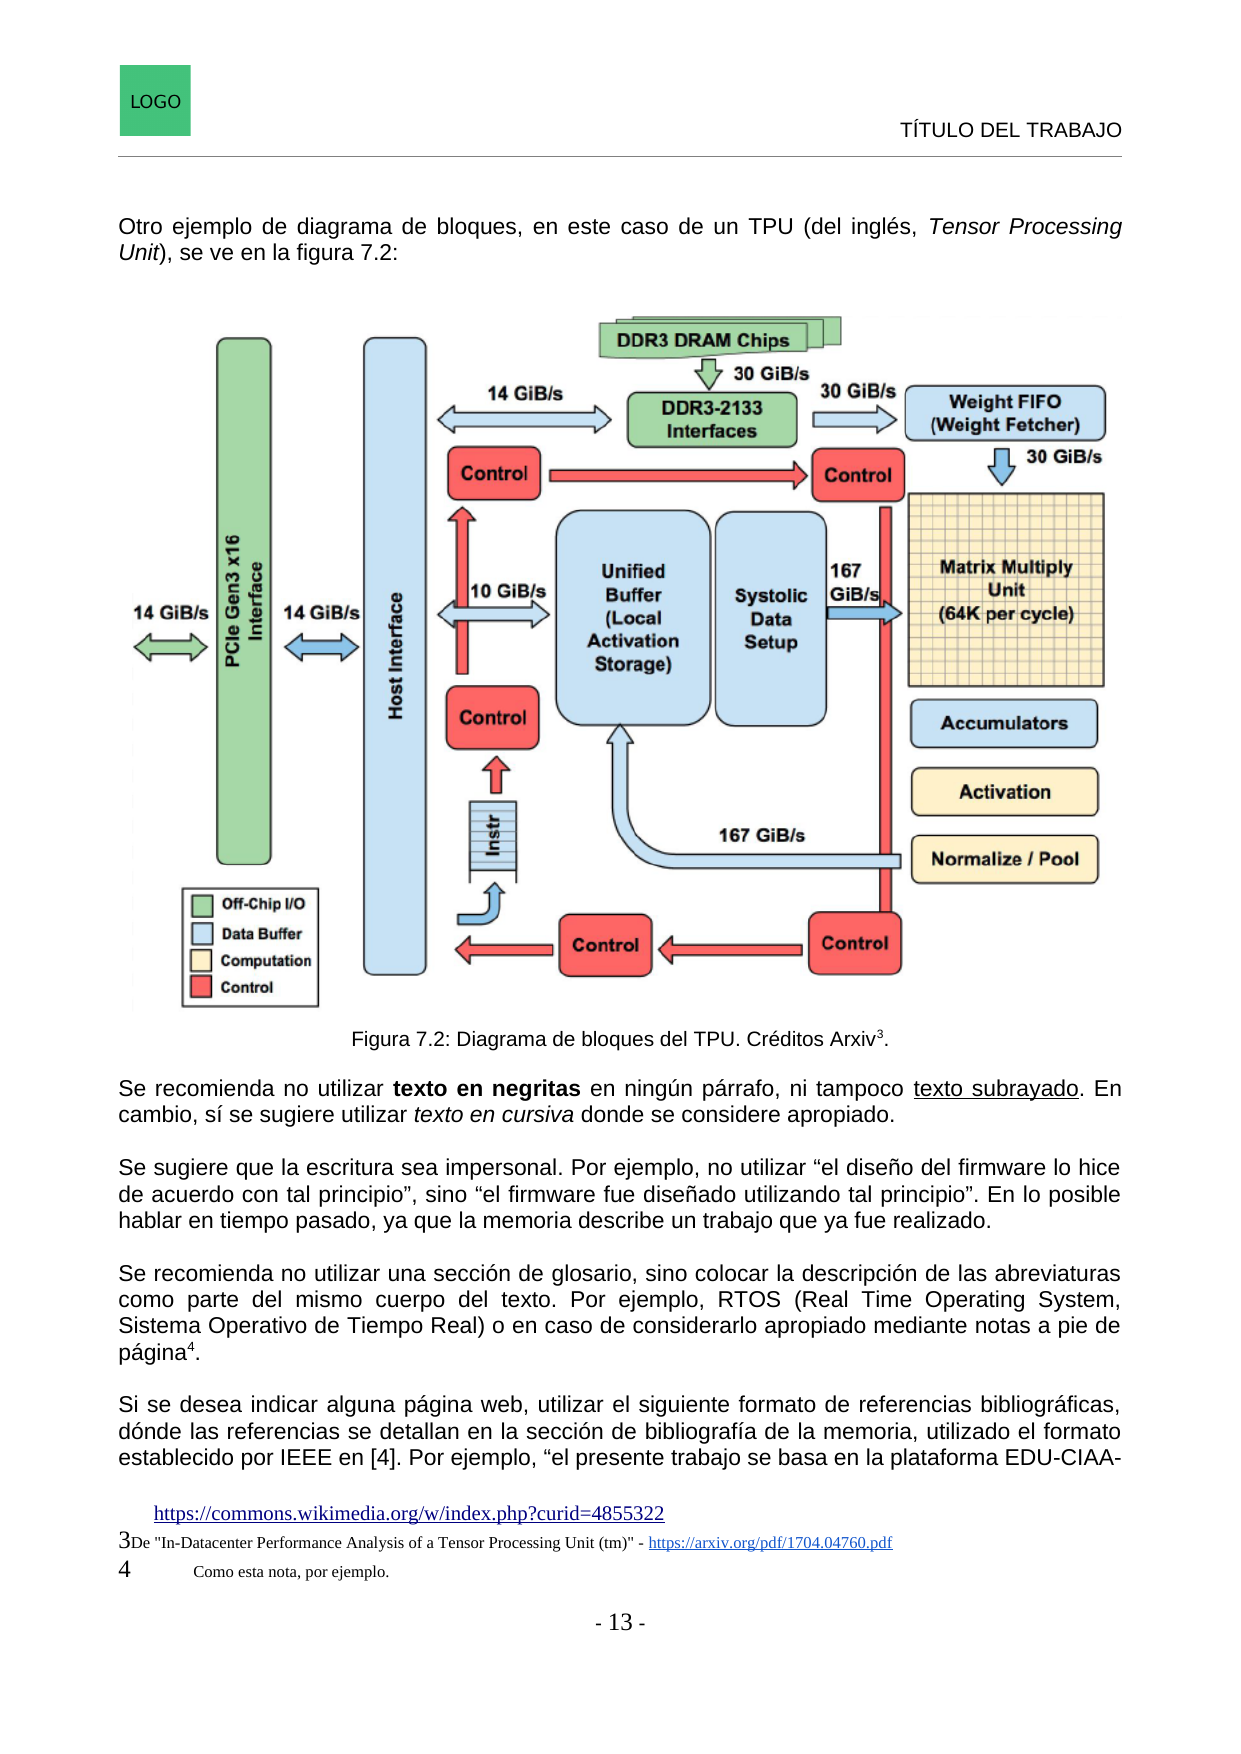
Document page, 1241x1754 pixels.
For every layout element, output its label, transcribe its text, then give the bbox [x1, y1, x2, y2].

text Se sugiere que la escritura sea impersonal. Por ejemplo, no utilizar “el diseño del firmware lo hice de acuerdo con tal principio”, sino “el firmware fue diseñado utilizando tal principio”. En lo posible hablar en tiempo pasado, ya que la memoria describe un trabajo que ya fue realizado. [118, 1154, 1122, 1233]
text Como esta nota, por ejemplo. [118, 1554, 1122, 1582]
text Otro ejemplo de diagrama de bloques, en este caso de un TPU (del inglés, Tensor Processing Unit), se ve en la figura 7.2: [118, 213, 1122, 265]
text Se recomienda no utilizar una sección de glosario, sino colocar la descripción de las abreviaturas como parte del mismo cuerpo del texto. Por ejemplo, RTOS (Real Time Operating System, Sistema Operativo de Tiempo Real) o en caso de considerarlo apropiado mediante notas a pie de página. [118, 1259, 1122, 1365]
text Se recomienda no utilizar texto en negritas en ningún párrafo, ni tampoco texto subrayado. En cambio, sí se sugiere utilizar texto en cursiva donde se considere apropiado. [118, 1075, 1122, 1128]
text https://commons.wikimedia.org/w/index.php?curid=4855322 [118, 1501, 1122, 1525]
picture [119, 65, 191, 136]
text Si se desea indicar alguna página web, utilizar el siguiente formato de referencias bibliográficas, dónde las referencias se detallan en la sección de bibliografía de la memoria, utilizado el formato establecido por IEEE en [4]. Por ejemplo, “el presente trabajo se basa en la plataforma EDU-CIAA- [118, 1391, 1122, 1470]
text Figura 7.2: Diagrama de bloques del TPU. Créditos Arxiv. [118, 1028, 1122, 1051]
picture [118, 291, 1123, 1028]
text De "In-Datacenter Performance Analysis of a Tensor Processing Unit (tm)" - https://arxiv.org/pdf/1704.04760.pdf [118, 1525, 1122, 1554]
